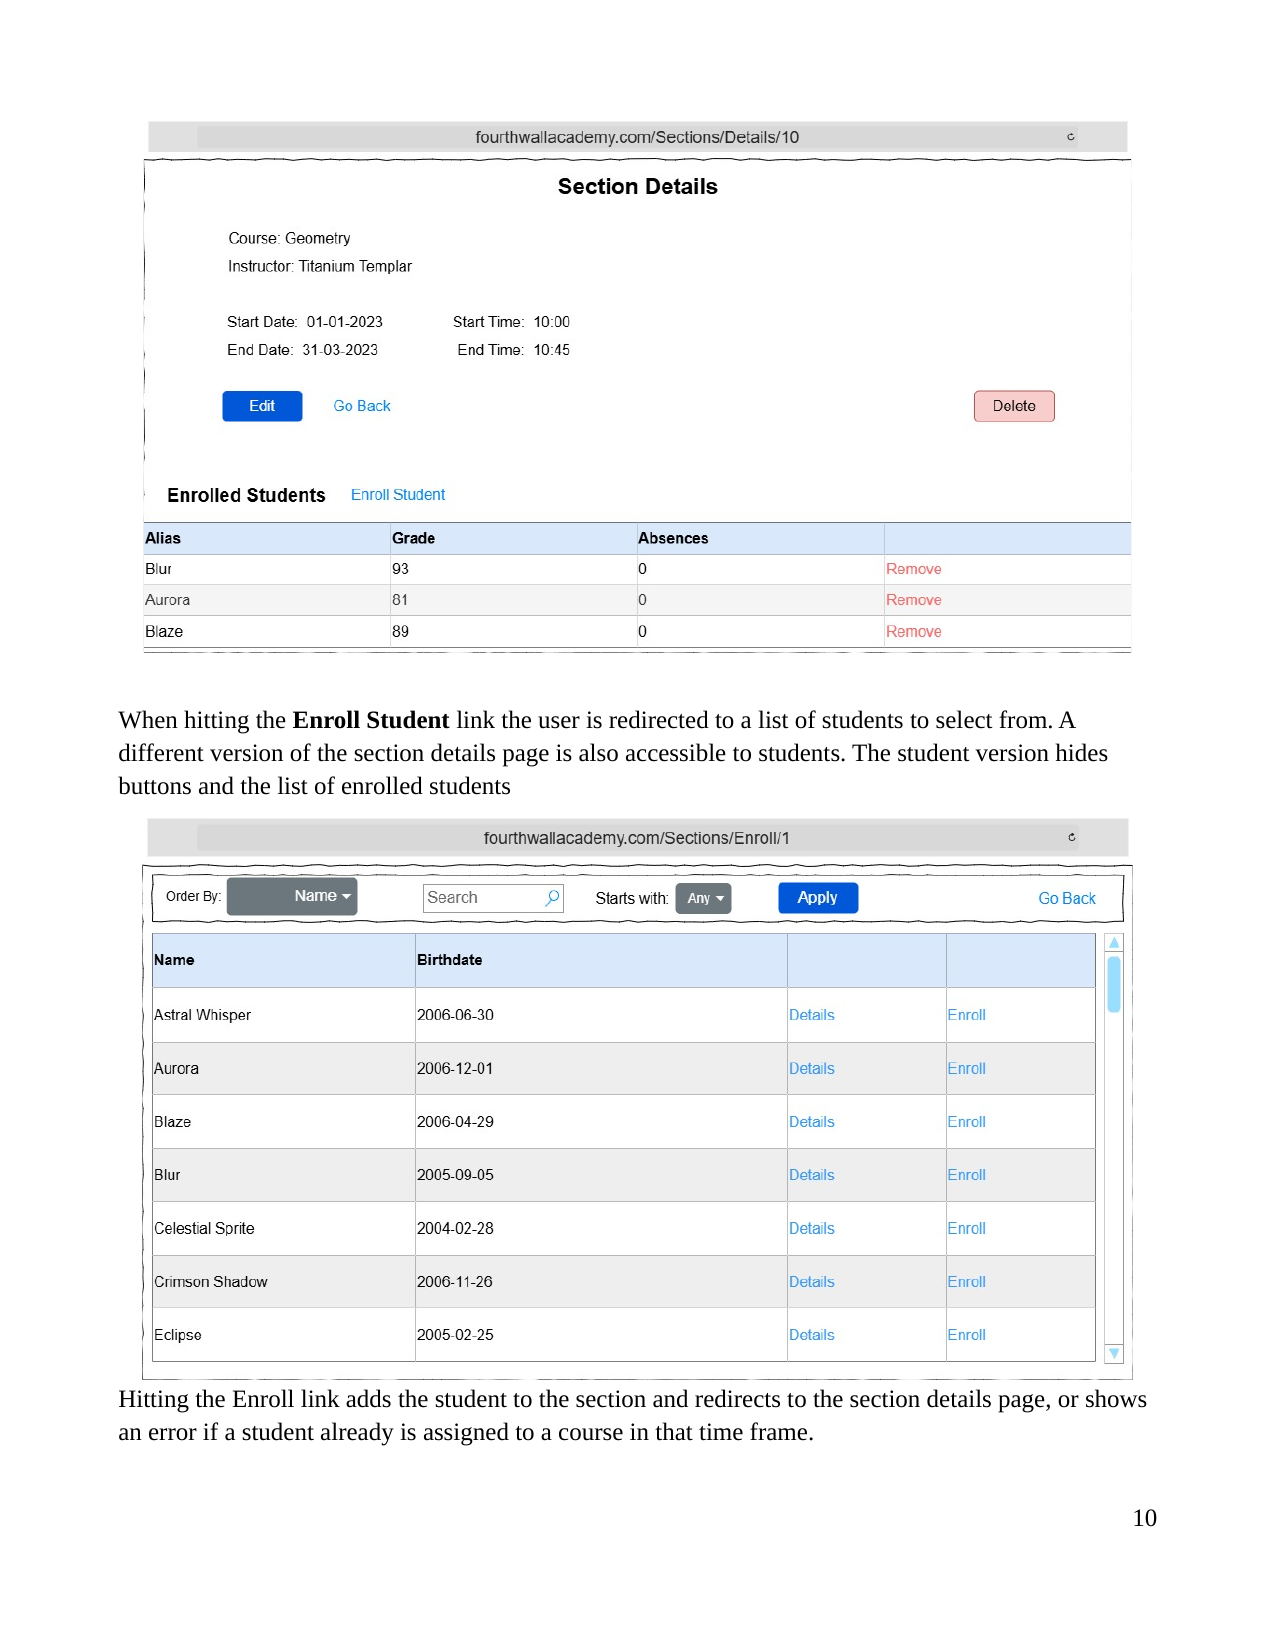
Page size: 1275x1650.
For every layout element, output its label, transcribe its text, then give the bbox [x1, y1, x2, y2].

picture [143, 121, 1132, 653]
text Hitting the Enroll link adds the student to the section and redirects to the section details page, or shows an error if a student already is assigned to a course in that time frame. [118, 818, 1157, 1446]
text When hitting the Enroll Student link the user is redirected to a list of students to select from. A different version of the section details page is also accessible to students. The student version hides buttons and the list of enrolled students [118, 705, 1157, 800]
picture [142, 818, 1133, 1380]
